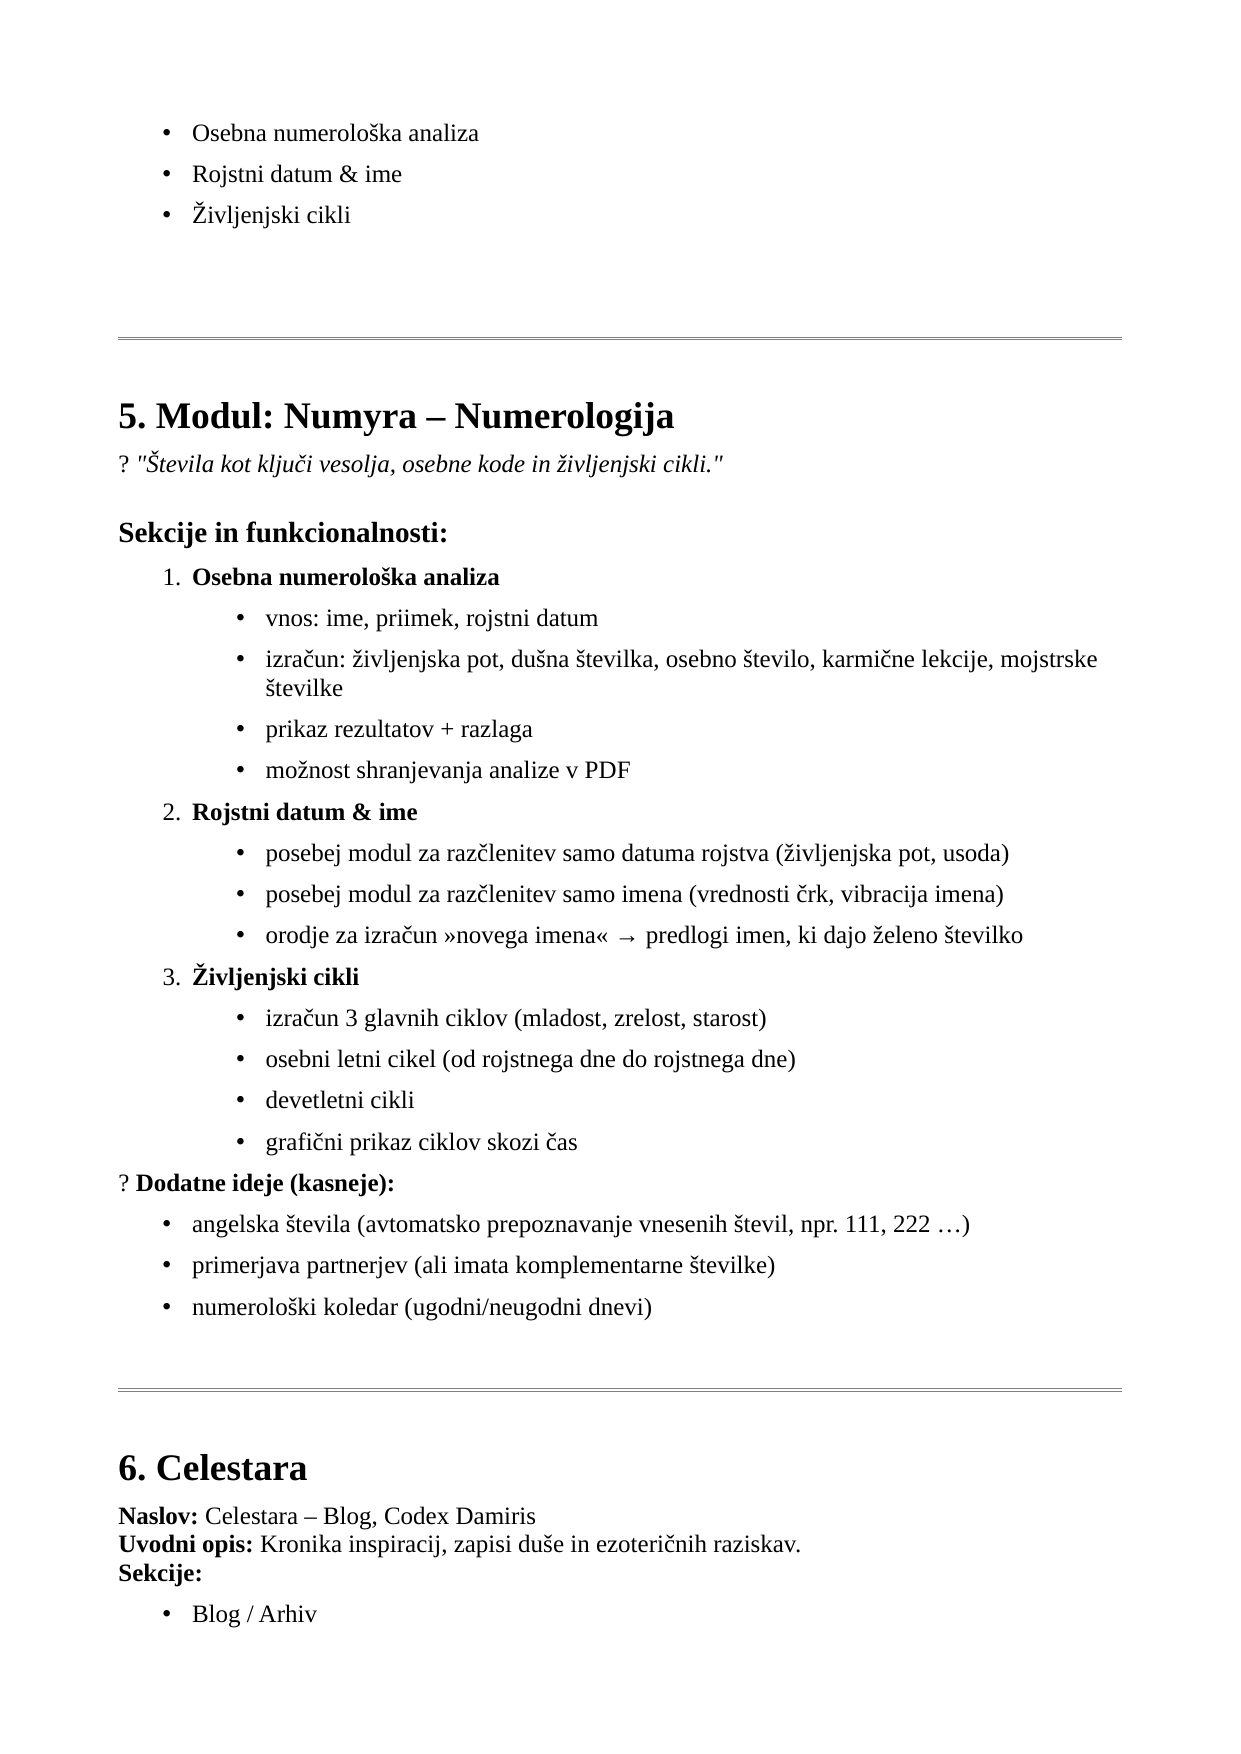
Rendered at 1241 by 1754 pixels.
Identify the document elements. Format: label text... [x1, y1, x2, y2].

subtitle 5. Modul: Numyra – Numerologija [118, 394, 1122, 437]
list osebni letni cikel (od rojstnega dne do rojstnega dne) [236, 1044, 1122, 1073]
list izračun 3 glavnih ciklov (mladost, zrelost, starost) [236, 1003, 1122, 1032]
subtitle Sekcije in funkcionalnosti: [118, 516, 1122, 549]
list Rojstni datum & ime [162, 797, 1122, 825]
list Življenjski cikli [162, 962, 1122, 990]
list numerološki koledar (ugodni/neugodni dnevi) [162, 1292, 1122, 1320]
list primerjava partnerjev (ali imata komplementarne številke) [162, 1250, 1122, 1279]
list Osebna numerološka analiza [162, 562, 1122, 590]
list možnost shranjevanja analize v PDF [236, 755, 1122, 784]
list posebej modul za razčlenitev samo datuma rojstva (življenjska pot, usoda) [236, 838, 1122, 867]
subtitle 6. Celestara [118, 1445, 1122, 1488]
text Naslov: Celestara – Blog, Codex Damiris Uvodni opis: Kronika inspiracij, zapisi duše in ezoteričnih raziskav. Sekcije: [118, 1501, 1122, 1587]
text ? Dodatne ideje (kasneje): [118, 1168, 1122, 1197]
list prikaz rezultatov + razlaga [236, 714, 1122, 743]
list Osebna numerološka analiza [162, 118, 1122, 147]
list izračun: življenjska pot, dušna številka, osebno število, karmične lekcije, mojstrske številke [236, 644, 1122, 702]
list grafični prikaz ciklov skozi čas [236, 1127, 1122, 1155]
list orodje za izračun »novega imena« → predlogi imen, ki dajo želeno številko [236, 920, 1122, 949]
list vnos: ime, priimek, rojstni datum [236, 603, 1122, 632]
list Blog / Arhiv [162, 1599, 1122, 1628]
list Rojstni datum & ime [162, 159, 1122, 188]
list Življenjski cikli [162, 201, 1122, 229]
text ? "Števila kot ključi vesolja, osebne kode in življenjski cikli." [118, 449, 1122, 478]
list devetletni cikli [236, 1085, 1122, 1114]
list posebej modul za razčlenitev samo imena (vrednosti črk, vibracija imena) [236, 879, 1122, 908]
list angelska števila (avtomatsko prepoznavanje vnesenih števil, npr. 111, 222 …) [162, 1209, 1122, 1238]
